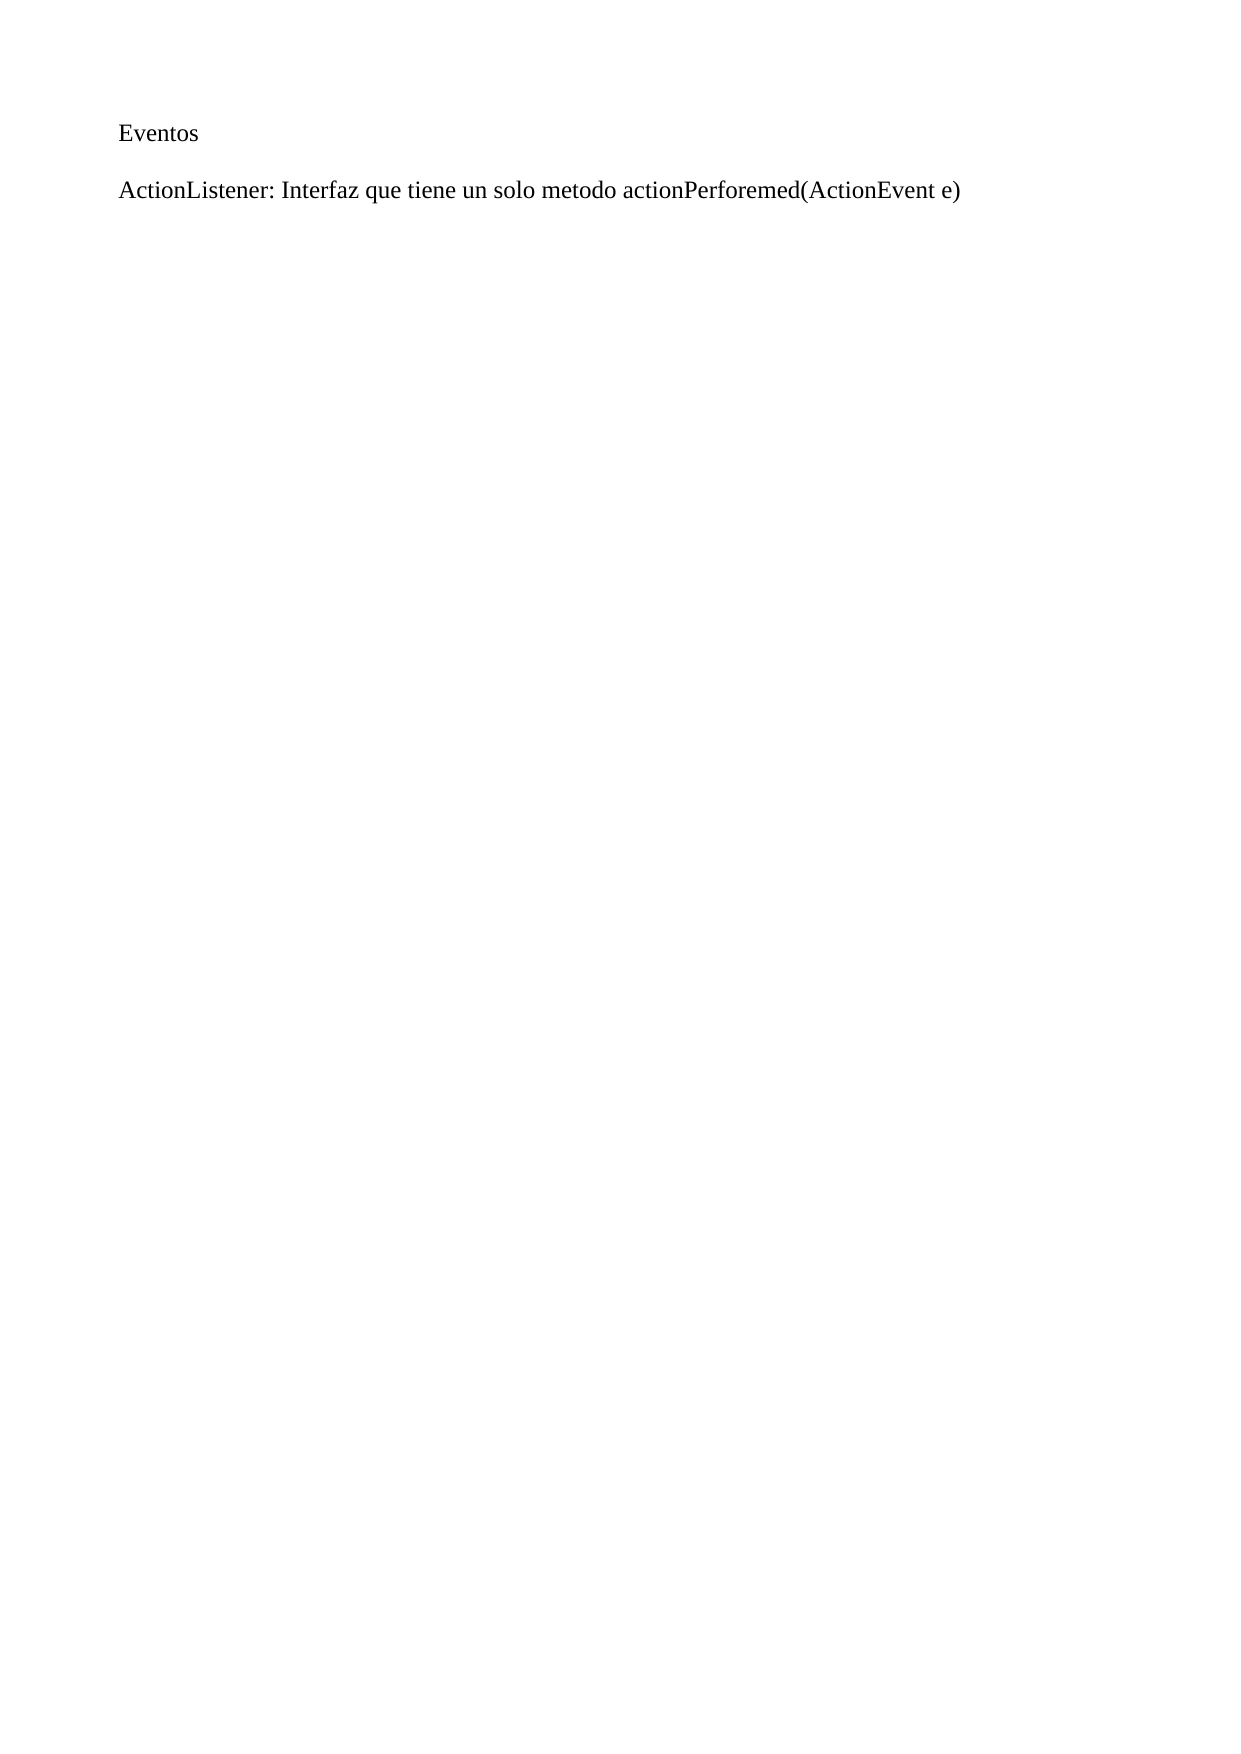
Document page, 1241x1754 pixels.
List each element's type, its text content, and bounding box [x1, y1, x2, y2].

text ActionListener: Interfaz que tiene un solo metodo actionPerforemed(ActionEvent e) [118, 176, 1122, 204]
text Eventos [118, 118, 1122, 147]
